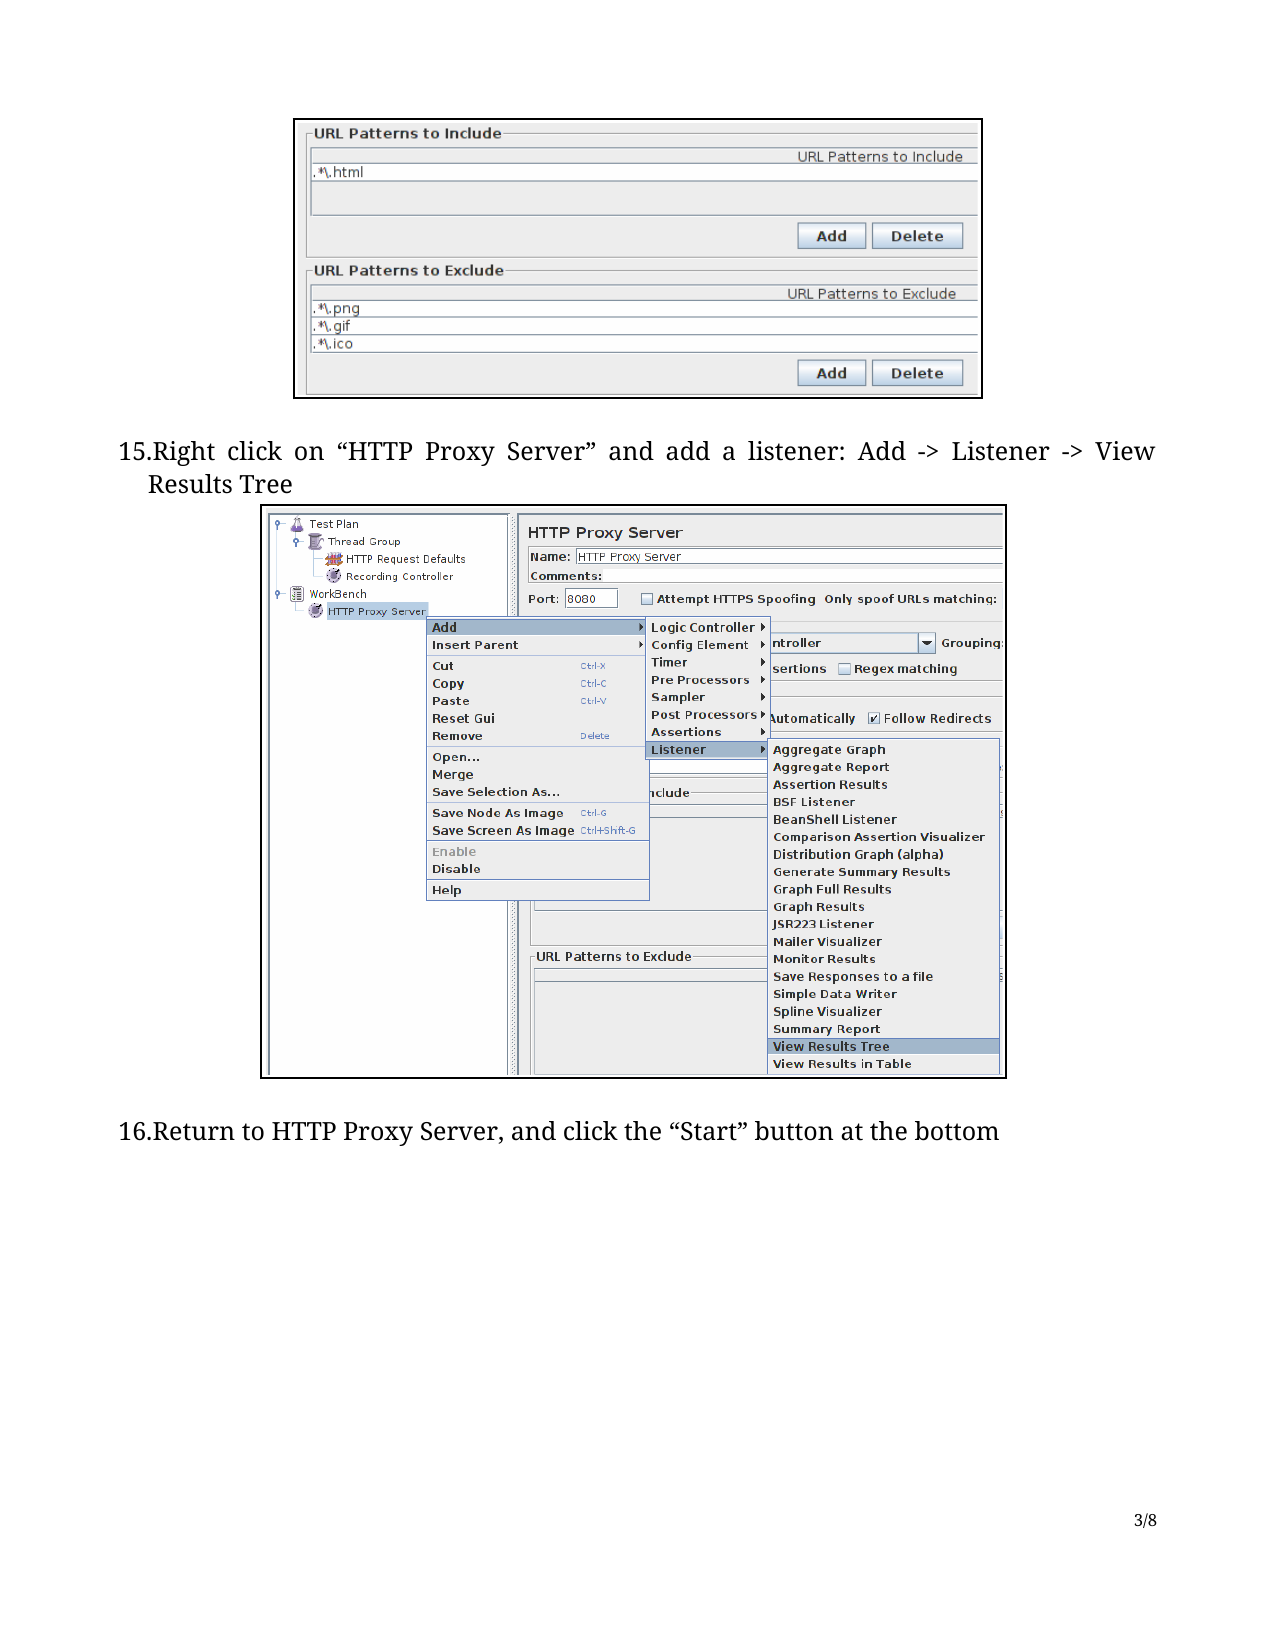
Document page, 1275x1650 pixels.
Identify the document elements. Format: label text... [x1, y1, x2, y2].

picture [265, 508, 1003, 1075]
list Return to HTTP Proxy Server, and click the “Start” button at the bottom [118, 1113, 1157, 1147]
list Right click on “HTTP Proxy Server” and add a listener: Add -> Listener -> View Results Tree [118, 433, 1157, 501]
picture [297, 123, 978, 395]
